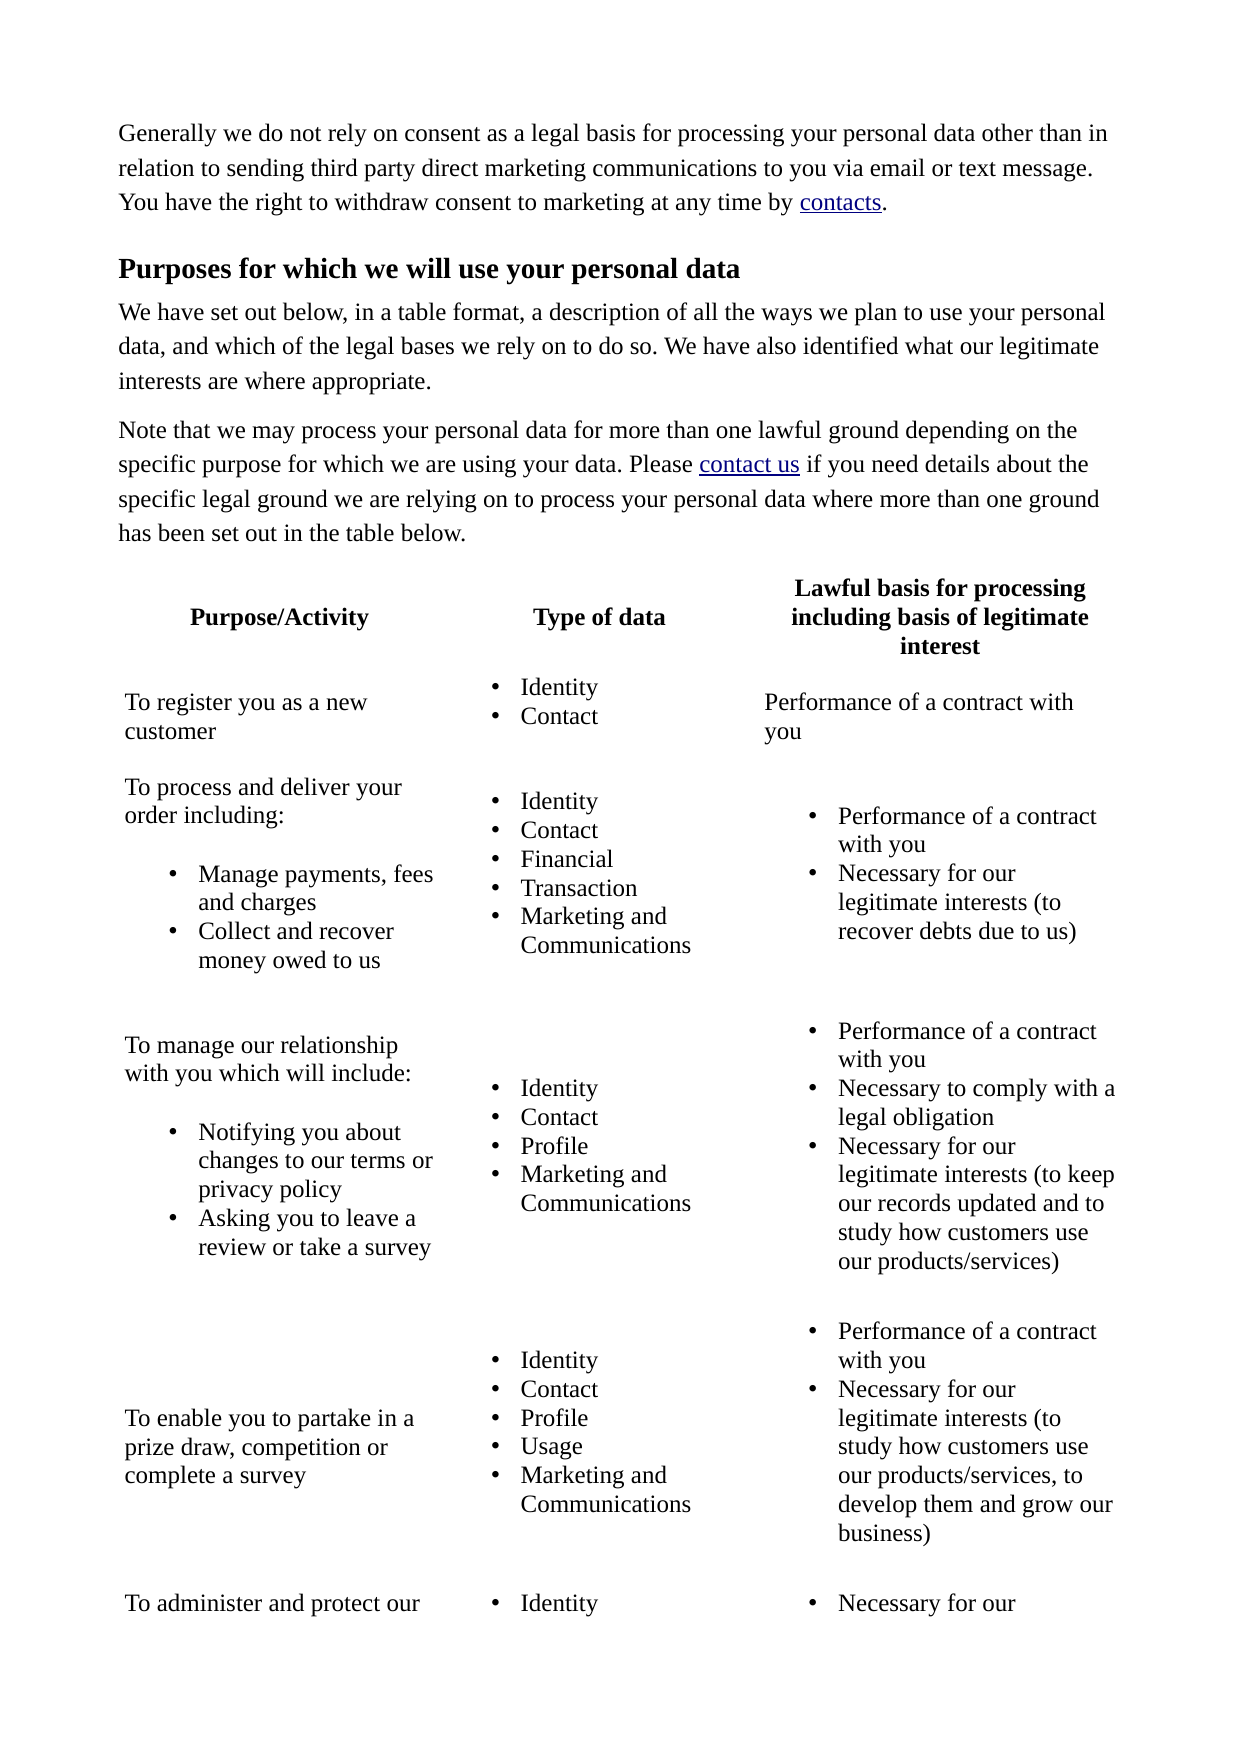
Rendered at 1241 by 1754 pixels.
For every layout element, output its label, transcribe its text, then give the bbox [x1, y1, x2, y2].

text Note that we may process your personal data for more than one lawful ground depending on the specific purpose for which we are using your data. Please contact us if you need details about the specific legal ground we are relying on to process your personal data where more than one ground has been set out in the table below. [118, 415, 1122, 547]
table_cell Identity Contact Technical [441, 1582, 758, 1623]
table_header Type of data [441, 567, 758, 666]
table_cell To register you as a new customer [118, 666, 441, 766]
table_cell Performance of a contract with you Necessary for our legitimate interests (to study how customers use our products/services, to develop them and grow our business) [758, 1310, 1122, 1582]
table_cell Performance of a contract with you Necessary to comply with a legal obligation Necessary for our legitimate interests (to keep our records updated and to study how customers use our products/services) [758, 1010, 1122, 1310]
table_cell Necessary for our [758, 1582, 1122, 1623]
table_cell Identity Contact Profile Marketing and Communications [441, 1010, 758, 1310]
table_cell Performance of a contract with you [758, 666, 1122, 766]
table_cell Identity Contact Financial Transaction Marketing and Communications [441, 766, 758, 1009]
subtitle Purposes for which we will use your personal data [118, 251, 1122, 284]
table_header Purpose/Activity [118, 567, 441, 666]
table_cell To process and deliver your order including: Manage payments, fees and charges Collect and recover money owed to us [118, 766, 441, 1009]
table_cell Performance of a contract with you Necessary for our legitimate interests (to recover debts due to us) [758, 766, 1122, 1009]
text We have set out below, in a table format, a description of all the ways we plan to use your personal data, and which of the legal bases we rely on to do so. We have also identified what our legitimate interests are where appropriate. [118, 297, 1122, 394]
table_cell To manage our relationship with you which will include: Notifying you about changes to our terms or privacy policy Asking you to leave a review or take a survey [118, 1010, 441, 1310]
table_cell Identity Contact [441, 666, 758, 766]
table_cell To administer and protect our [118, 1582, 441, 1623]
table_header Lawful basis for processing including basis of legitimate interest [758, 567, 1122, 666]
text Generally we do not rely on consent as a legal basis for processing your personal data other than in relation to sending third party direct marketing communications to you via email or text message. You have the right to withdraw consent to marketing at any time by contacts. [118, 118, 1122, 216]
table_cell Identity Contact Profile Usage Marketing and Communications [441, 1310, 758, 1582]
table_cell To enable you to partake in a prize draw, competition or complete a survey [118, 1310, 441, 1582]
